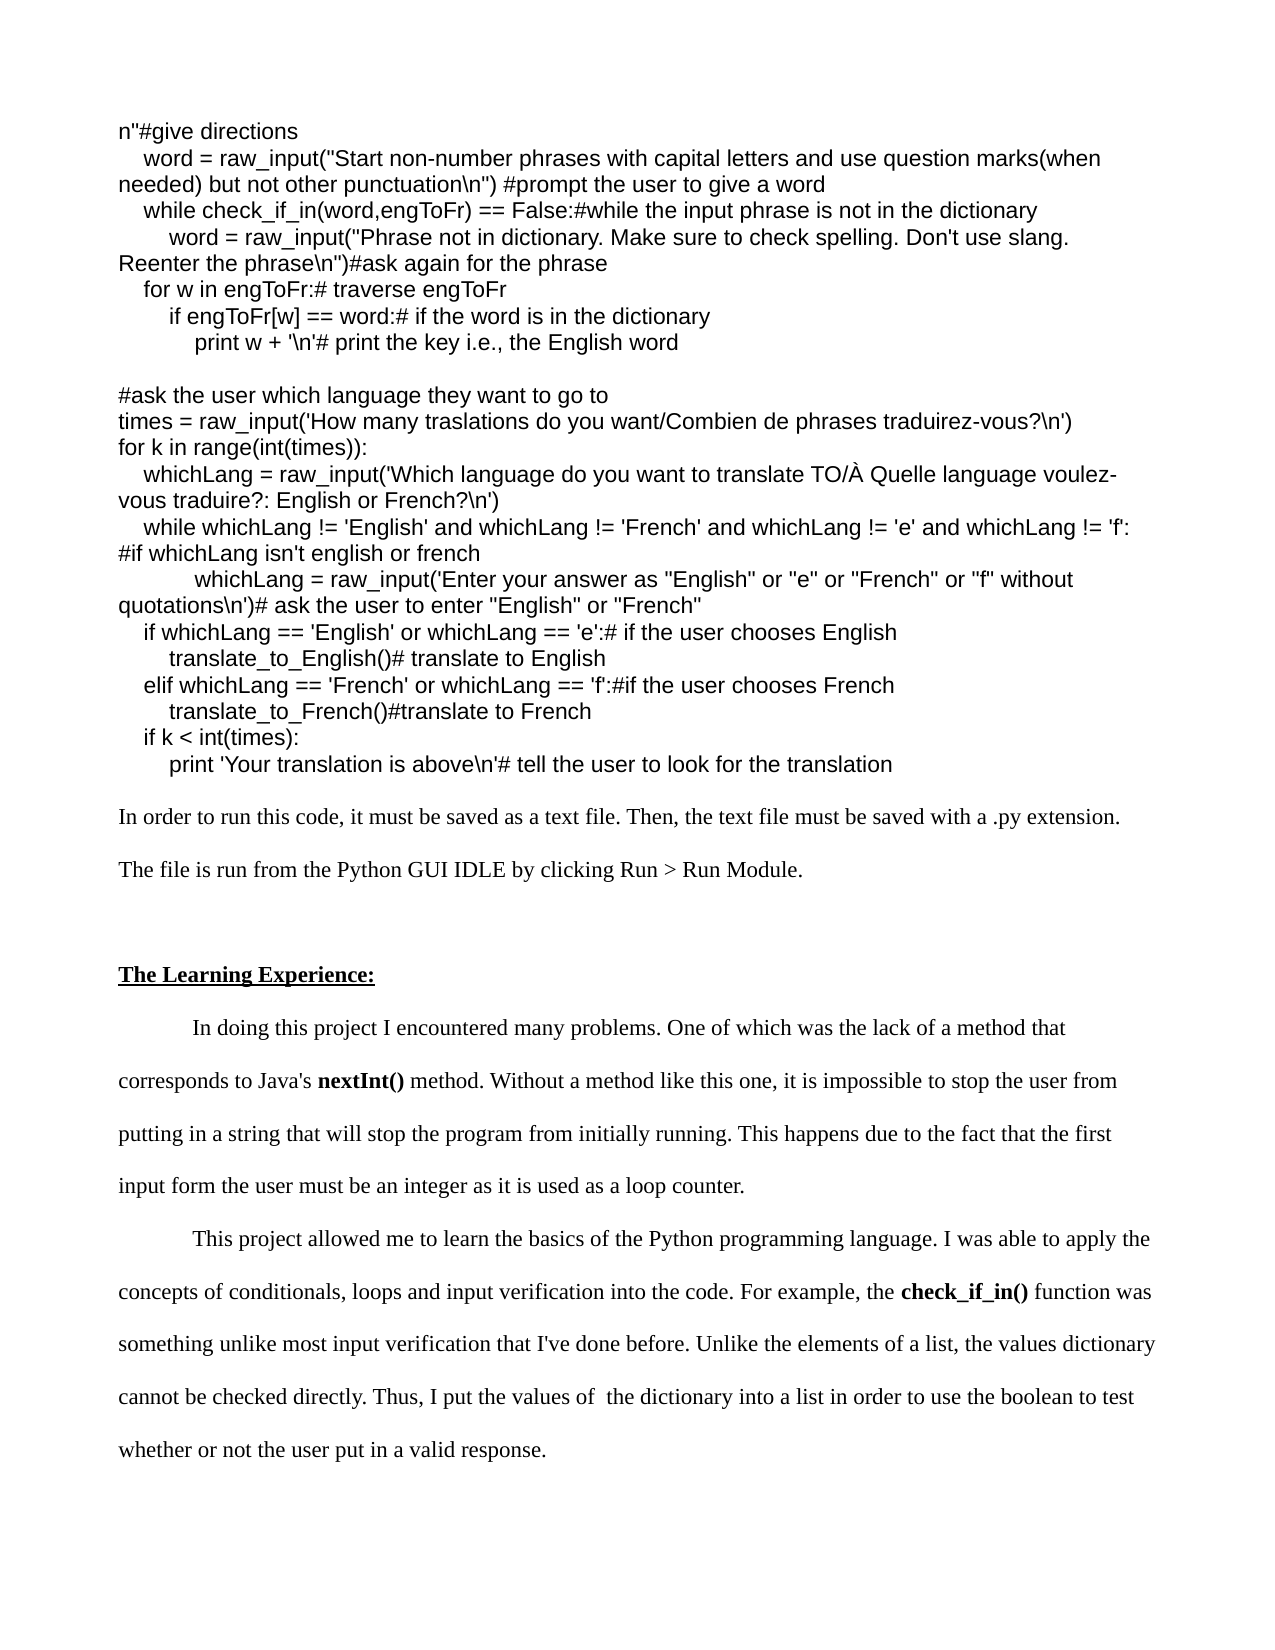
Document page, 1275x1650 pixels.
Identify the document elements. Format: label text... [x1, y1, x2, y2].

text print 'Your translation is above\n'# tell the user to look for the translation [118, 751, 1157, 777]
text In order to run this code, it must be saved as a text file. Then, the text file must be saved with a .py extension. The file is run from the Python GUI IDLE by clicking Run > Run Module. [118, 803, 1157, 882]
text print w + '\n'# print the key i.e., the English word [118, 329, 1157, 355]
text In doing this project I encountered many problems. One of which was the lack of a method that corresponds to Java's nextInt() method. Without a method like this one, it is impossible to stop the user from putting in a string that will stop the program from initially running. This happens due to the fact that the first input form the user must be an integer as it is used as a loop counter. [118, 1014, 1157, 1199]
text n"#give directions [118, 118, 1157, 144]
text word = raw_input("Phrase not in dictionary. Make sure to check spelling. Don't use slang. Reenter the phrase\n")#ask again for the phrase [118, 223, 1157, 276]
text if whichLang == 'English' or whichLang == 'e':# if the user chooses English [118, 619, 1157, 645]
text #ask the user which language they want to go to [118, 382, 1157, 408]
text while check_if_in(word,engToFr) == False:#while the input phrase is not in the dictionary [118, 197, 1157, 223]
text times = raw_input('How many traslations do you want/Combien de phrases traduirez-vous?\n') [118, 408, 1157, 434]
text translate_to_English()# translate to English [118, 645, 1157, 672]
text if k < int(times): [118, 724, 1157, 751]
text whichLang = raw_input('Which language do you want to translate TO/À Quelle language voulez-vous traduire?: English or French?\n') [118, 461, 1157, 513]
text elif whichLang == 'French' or whichLang == 'f':#if the user chooses French [118, 672, 1157, 698]
text for k in range(int(times)): [118, 434, 1157, 461]
text if engToFr[w] == word:# if the word is in the dictionary [118, 303, 1157, 329]
text translate_to_French()#translate to French [118, 698, 1157, 724]
text whichLang = raw_input('Enter your answer as "English" or "e" or "French" or "f" without quotations\n')# ask the user to enter "English" or "French" [118, 566, 1157, 619]
text word = raw_input("Start non-number phrases with capital letters and use question marks(when needed) but not other punctuation\n") #prompt the user to give a word [118, 144, 1157, 197]
text This project allowed me to learn the basics of the Python programming language. I was able to apply the concepts of conditionals, loops and input verification into the code. For example, the check_if_in() function was something unlike most input verification that I've done before. Unlike the elements of a list, the values dictionary cannot be checked directly. Thus, I put the values of the dictionary into a list in order to use the boolean to test whether or not the user put in a valid response. [118, 1225, 1157, 1462]
text The Learning Experience: [118, 961, 1157, 988]
text while whichLang != 'English' and whichLang != 'French' and whichLang != 'e' and whichLang != 'f': #if whichLang isn't english or french [118, 513, 1157, 566]
text for w in engToFr:# traverse engToFr [118, 276, 1157, 303]
